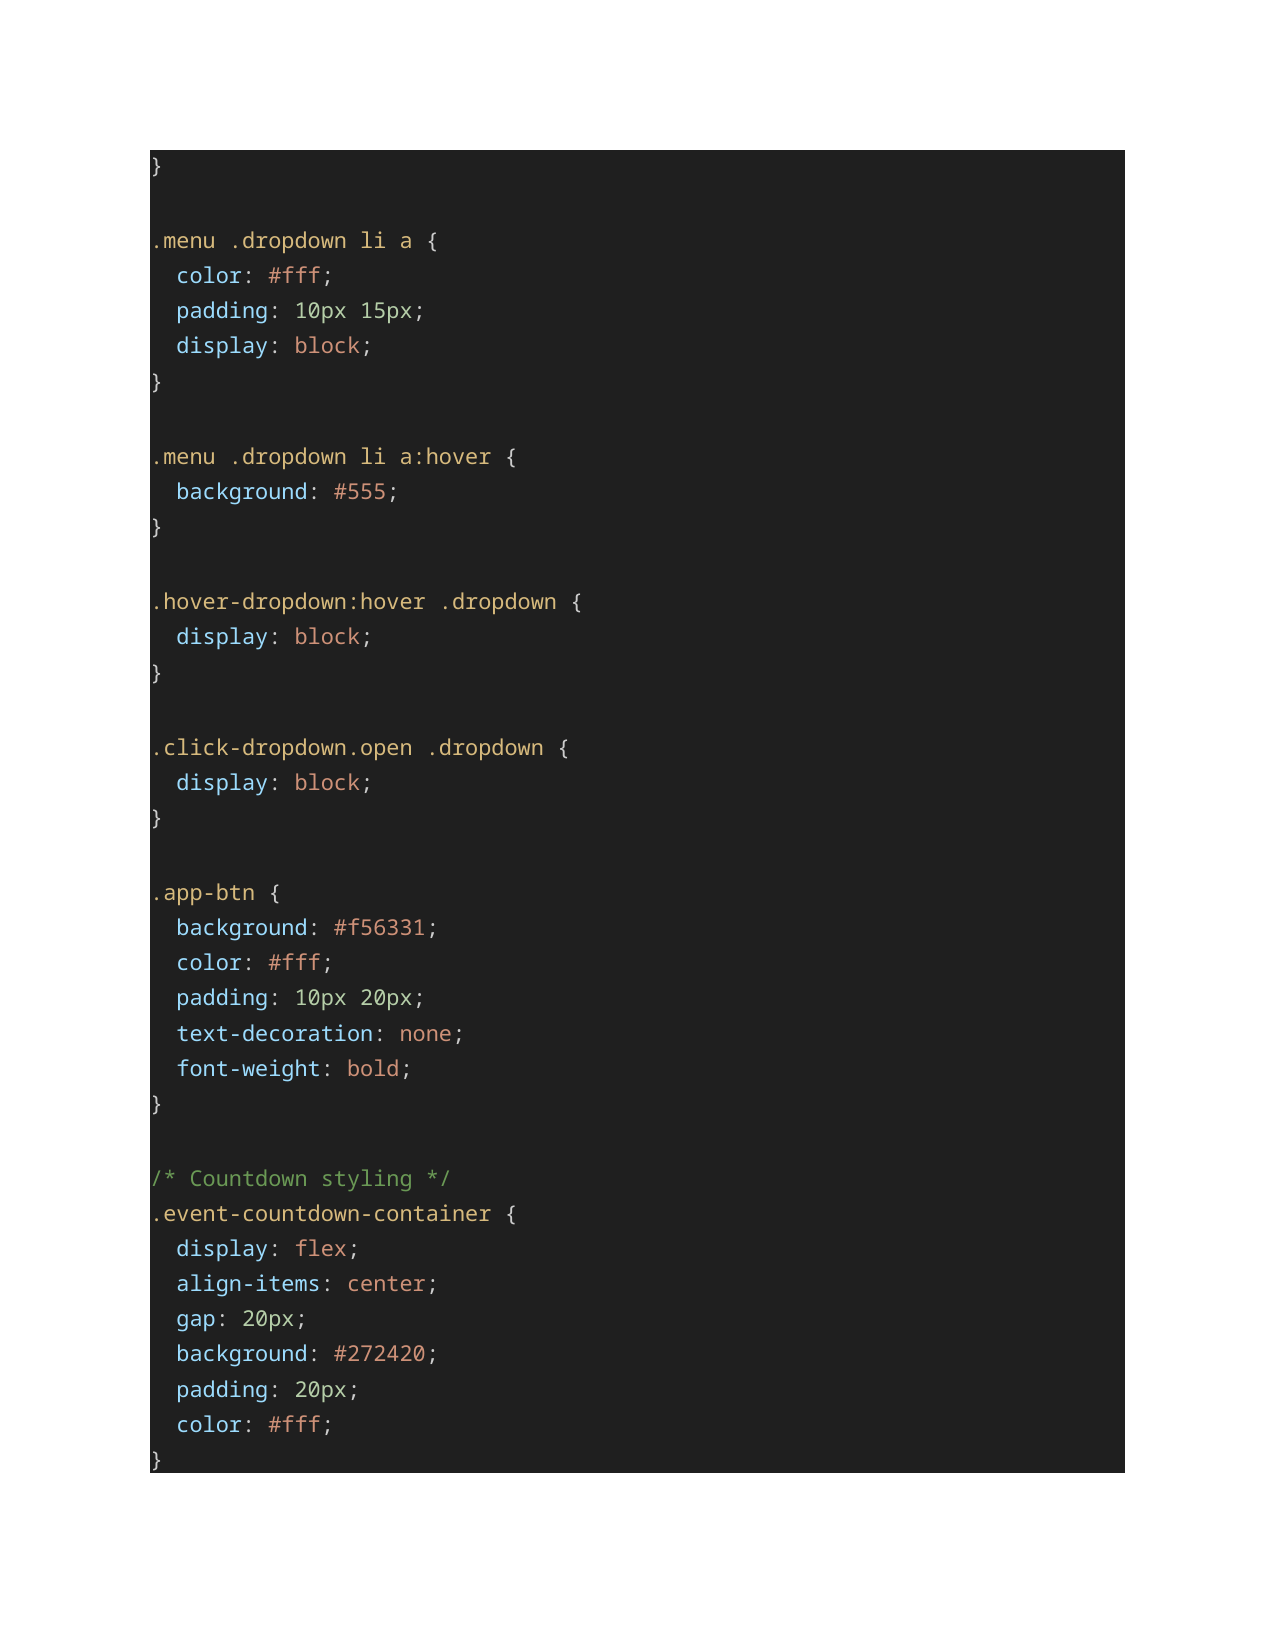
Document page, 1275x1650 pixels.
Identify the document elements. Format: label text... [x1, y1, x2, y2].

text .hover-dropdown:hover .dropdown { [150, 586, 1125, 616]
text align-items: center; [150, 1268, 1125, 1298]
text background: #272420; [150, 1338, 1125, 1368]
text } [150, 511, 1125, 541]
text padding: 10px 15px; [150, 295, 1125, 325]
text background: #555; [150, 476, 1125, 506]
text padding: 20px; [150, 1373, 1125, 1403]
text display: block; [150, 621, 1125, 651]
text text-decoration: none; [150, 1017, 1125, 1047]
text font-weight: bold; [150, 1053, 1125, 1082]
text } [150, 150, 1125, 180]
text .menu .dropdown li a { [150, 225, 1125, 255]
text color: #fff; [150, 1409, 1125, 1438]
text gap: 20px; [150, 1303, 1125, 1333]
text } [150, 1088, 1125, 1117]
text } [150, 802, 1125, 832]
text } [150, 366, 1125, 395]
text .menu .dropdown li a:hover { [150, 441, 1125, 471]
text .event-countdown-container { [150, 1198, 1125, 1228]
text } [150, 1444, 1125, 1473]
text display: block; [150, 767, 1125, 797]
text color: #fff; [150, 260, 1125, 290]
text /* Countdown styling */ [150, 1163, 1125, 1193]
text background: #f56331; [150, 912, 1125, 942]
text padding: 10px 20px; [150, 982, 1125, 1012]
text .click-dropdown.open .dropdown { [150, 732, 1125, 761]
text color: #fff; [150, 947, 1125, 977]
text display: flex; [150, 1233, 1125, 1263]
text } [150, 656, 1125, 686]
text .app-btn { [150, 877, 1125, 907]
text display: block; [150, 331, 1125, 360]
